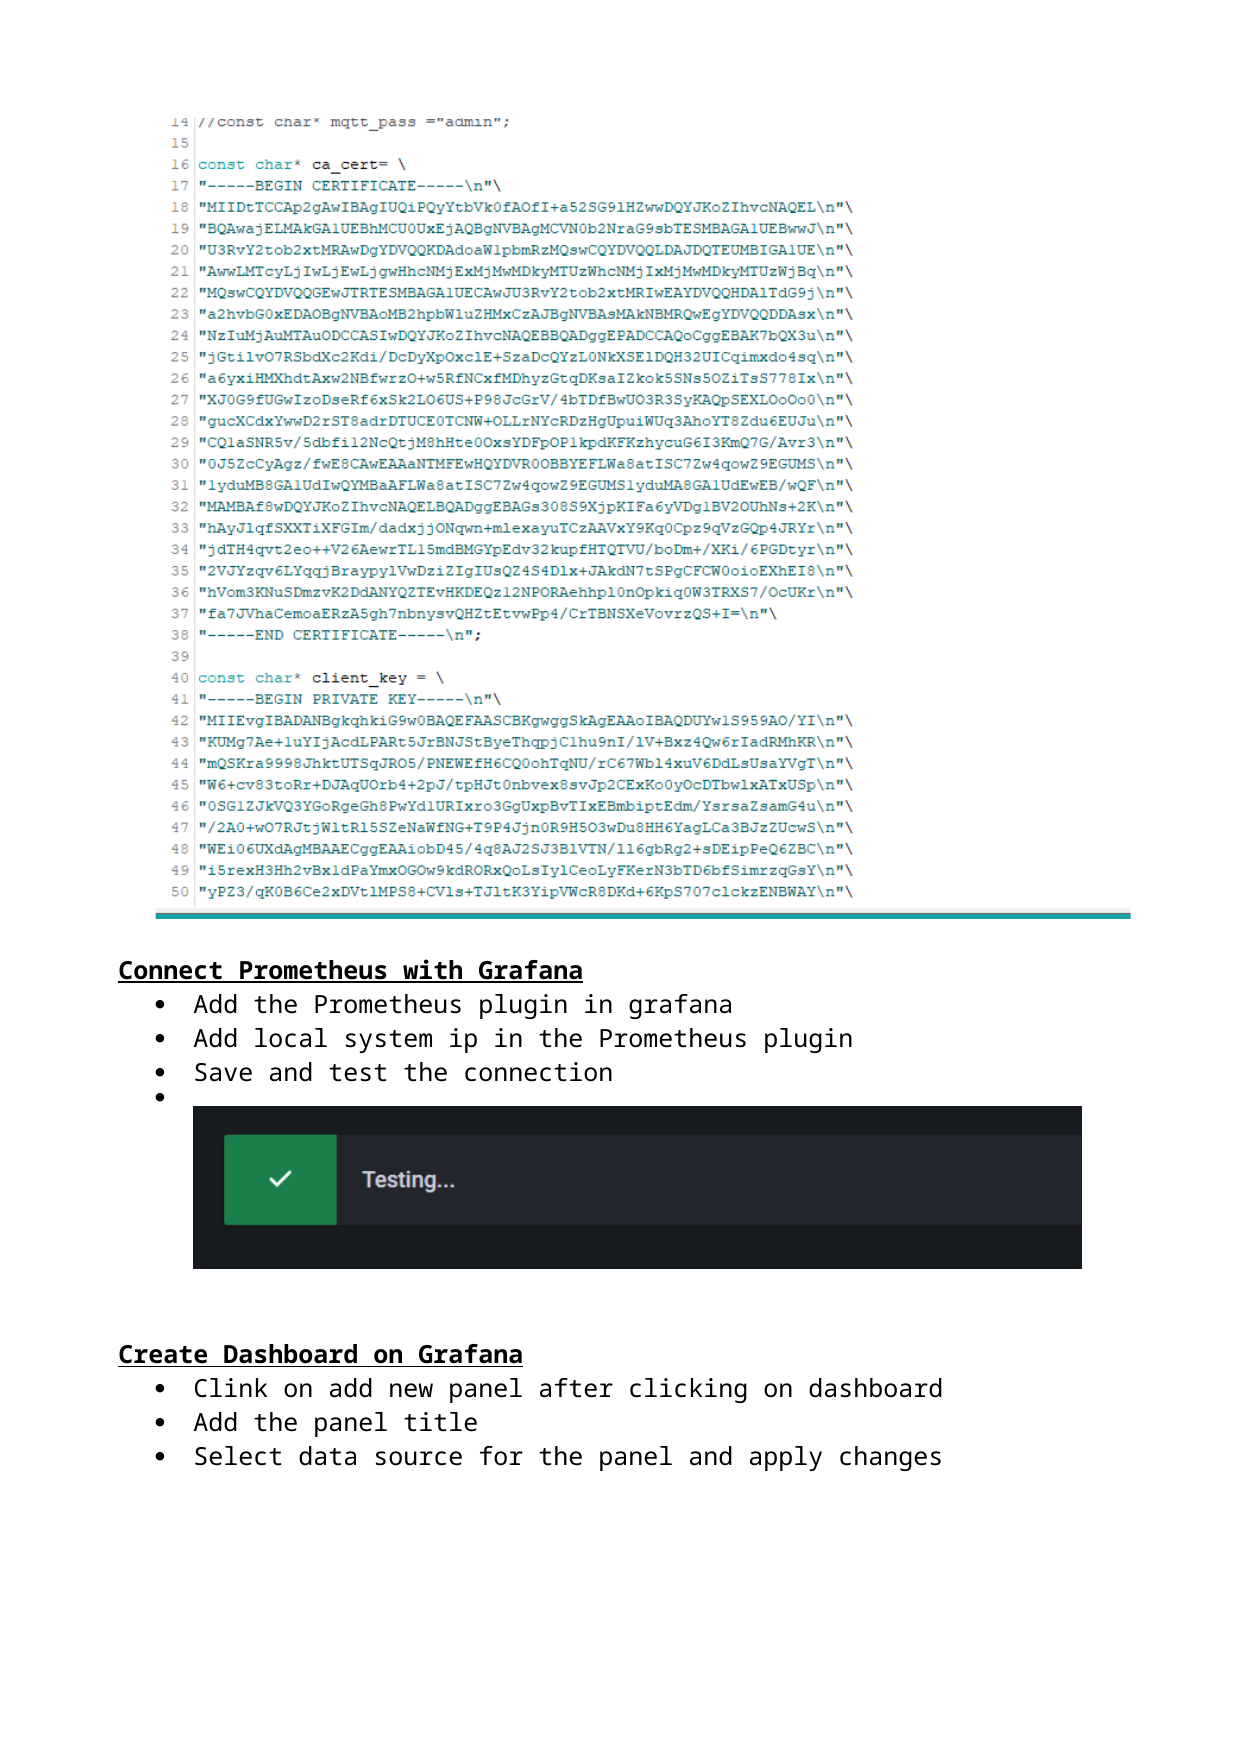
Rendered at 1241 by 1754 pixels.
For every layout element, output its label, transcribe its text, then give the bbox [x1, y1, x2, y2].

text Connect Prometheus with Grafana [118, 953, 1122, 987]
list Clink on add new panel after clicking on dashboard [156, 1371, 1122, 1405]
list Select data source for the panel and apply changes [156, 1439, 1122, 1473]
list Add the Prometheus plugin in grafana [156, 987, 1122, 1021]
list Save and test the connection [156, 1055, 1122, 1089]
list Add the panel title [156, 1405, 1122, 1439]
text Create Dashboard on Grafana [118, 1337, 1122, 1371]
list Add local system ip in the Prometheus plugin [156, 1021, 1122, 1055]
